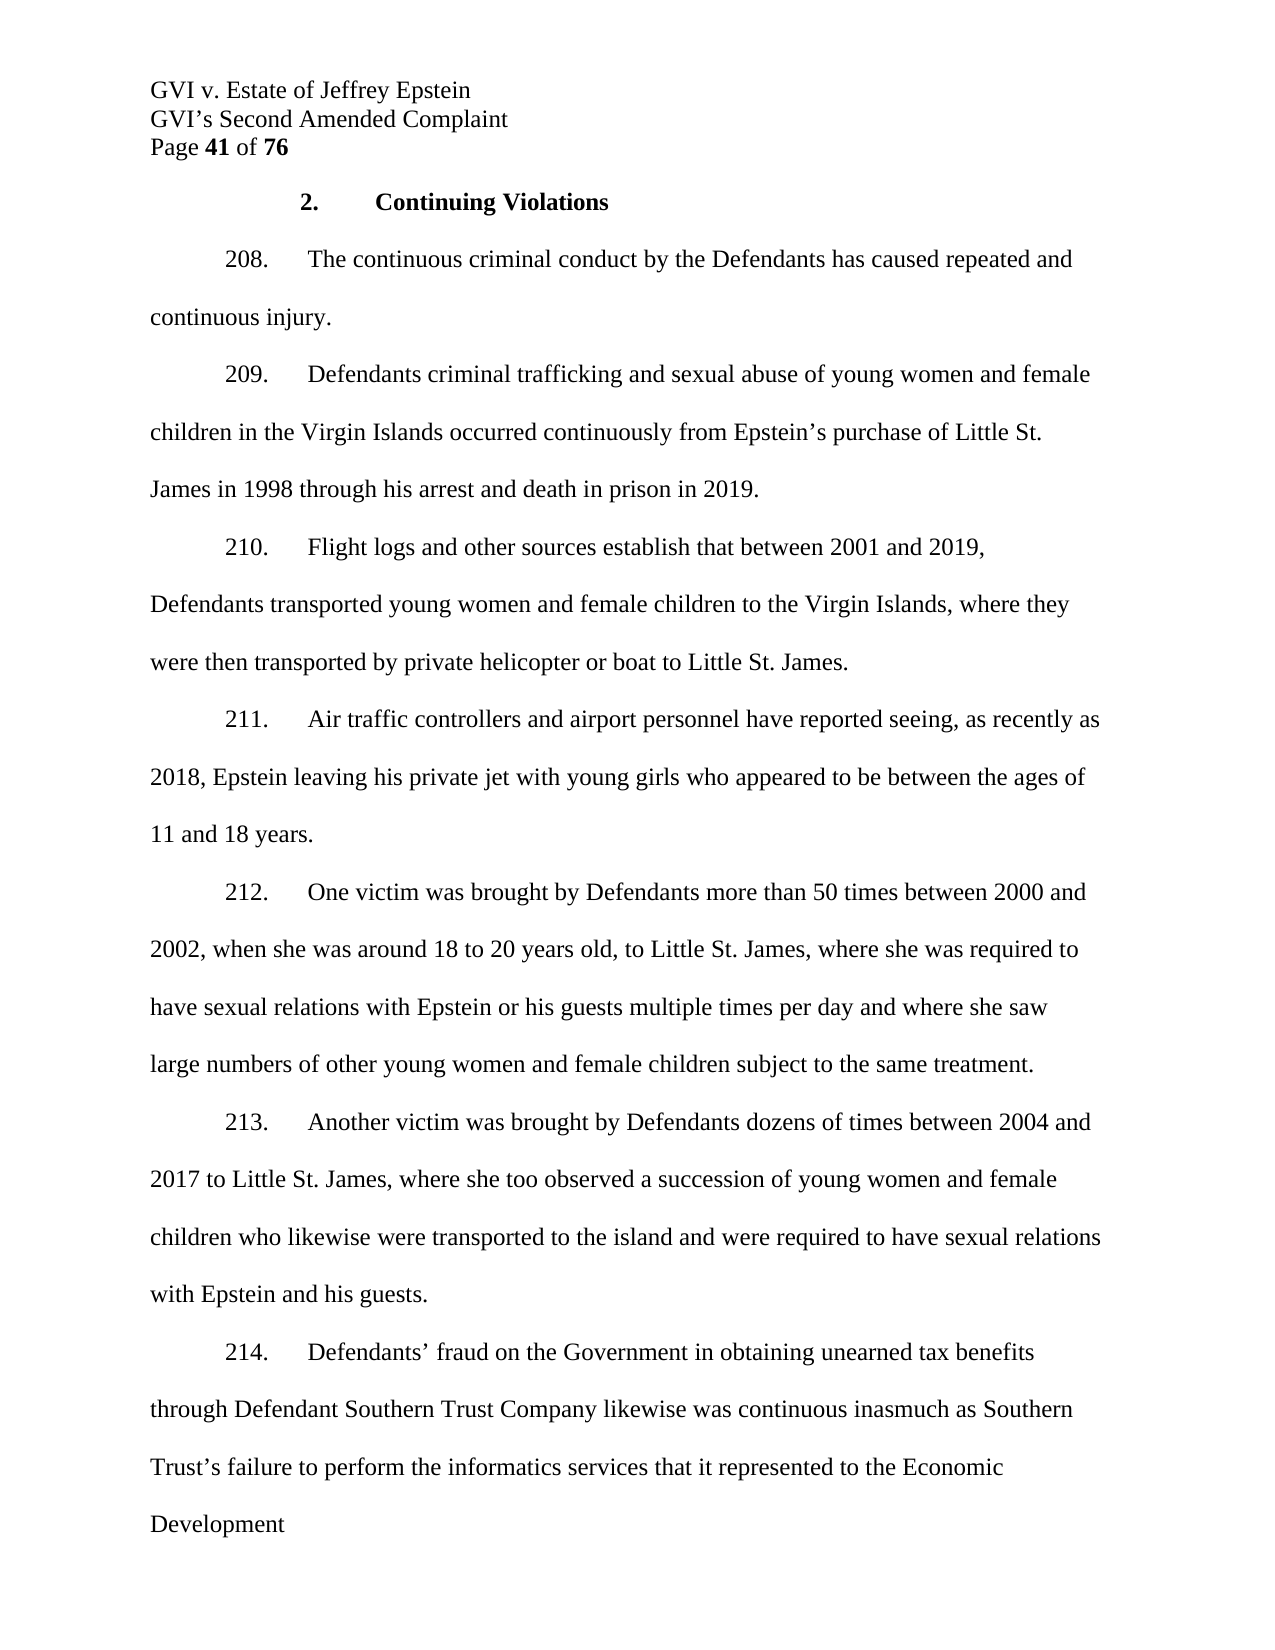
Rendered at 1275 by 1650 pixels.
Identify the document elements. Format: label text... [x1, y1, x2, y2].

subtitle Continuing Violations [300, 187, 1125, 215]
list Defendants’ fraud on the Government in obtaining unearned tax benefits through Defendant Southern Trust Company likewise was continuous inasmuch as Southern Trust’s failure to perform the informatics services that it represented to the Economic Development [150, 1337, 1118, 1538]
list The continuous criminal conduct by the Defendants has caused repeated and continuous injury. [150, 244, 1073, 330]
list One victim was brought by Defendants more than 50 times between 2000 and 2002, when she was around 18 to 20 years old, to Little St. James, where she was required to have sexual relations with Epstein or his guests multiple times per day and where she saw large numbers of other young women and female children subject to the same treatment. [150, 877, 1104, 1078]
list Flight logs and other sources establish that between 2001 and 2019, Defendants transported young women and female children to the Virgin Islands, where they were then transported by private helicopter or boat to Little St. James. [150, 532, 1105, 676]
list Air traffic controllers and airport personnel have reported seeing, as recently as 2018, Epstein leaving his private jet with young girls who appeared to be between the ages of 11 and 18 years. [150, 704, 1116, 848]
list Another victim was brought by Defendants dozens of times between 2004 and 2017 to Little St. James, where she too observed a succession of young women and female children who likewise were transported to the island and were required to have sexual relations with Epstein and his guests. [150, 1107, 1101, 1308]
list Defendants criminal trafficking and sexual abuse of young women and female children in the Virgin Islands occurred continuously from Epstein’s purchase of Little St. James in 1998 through his arrest and death in prison in 2019. [150, 359, 1109, 503]
